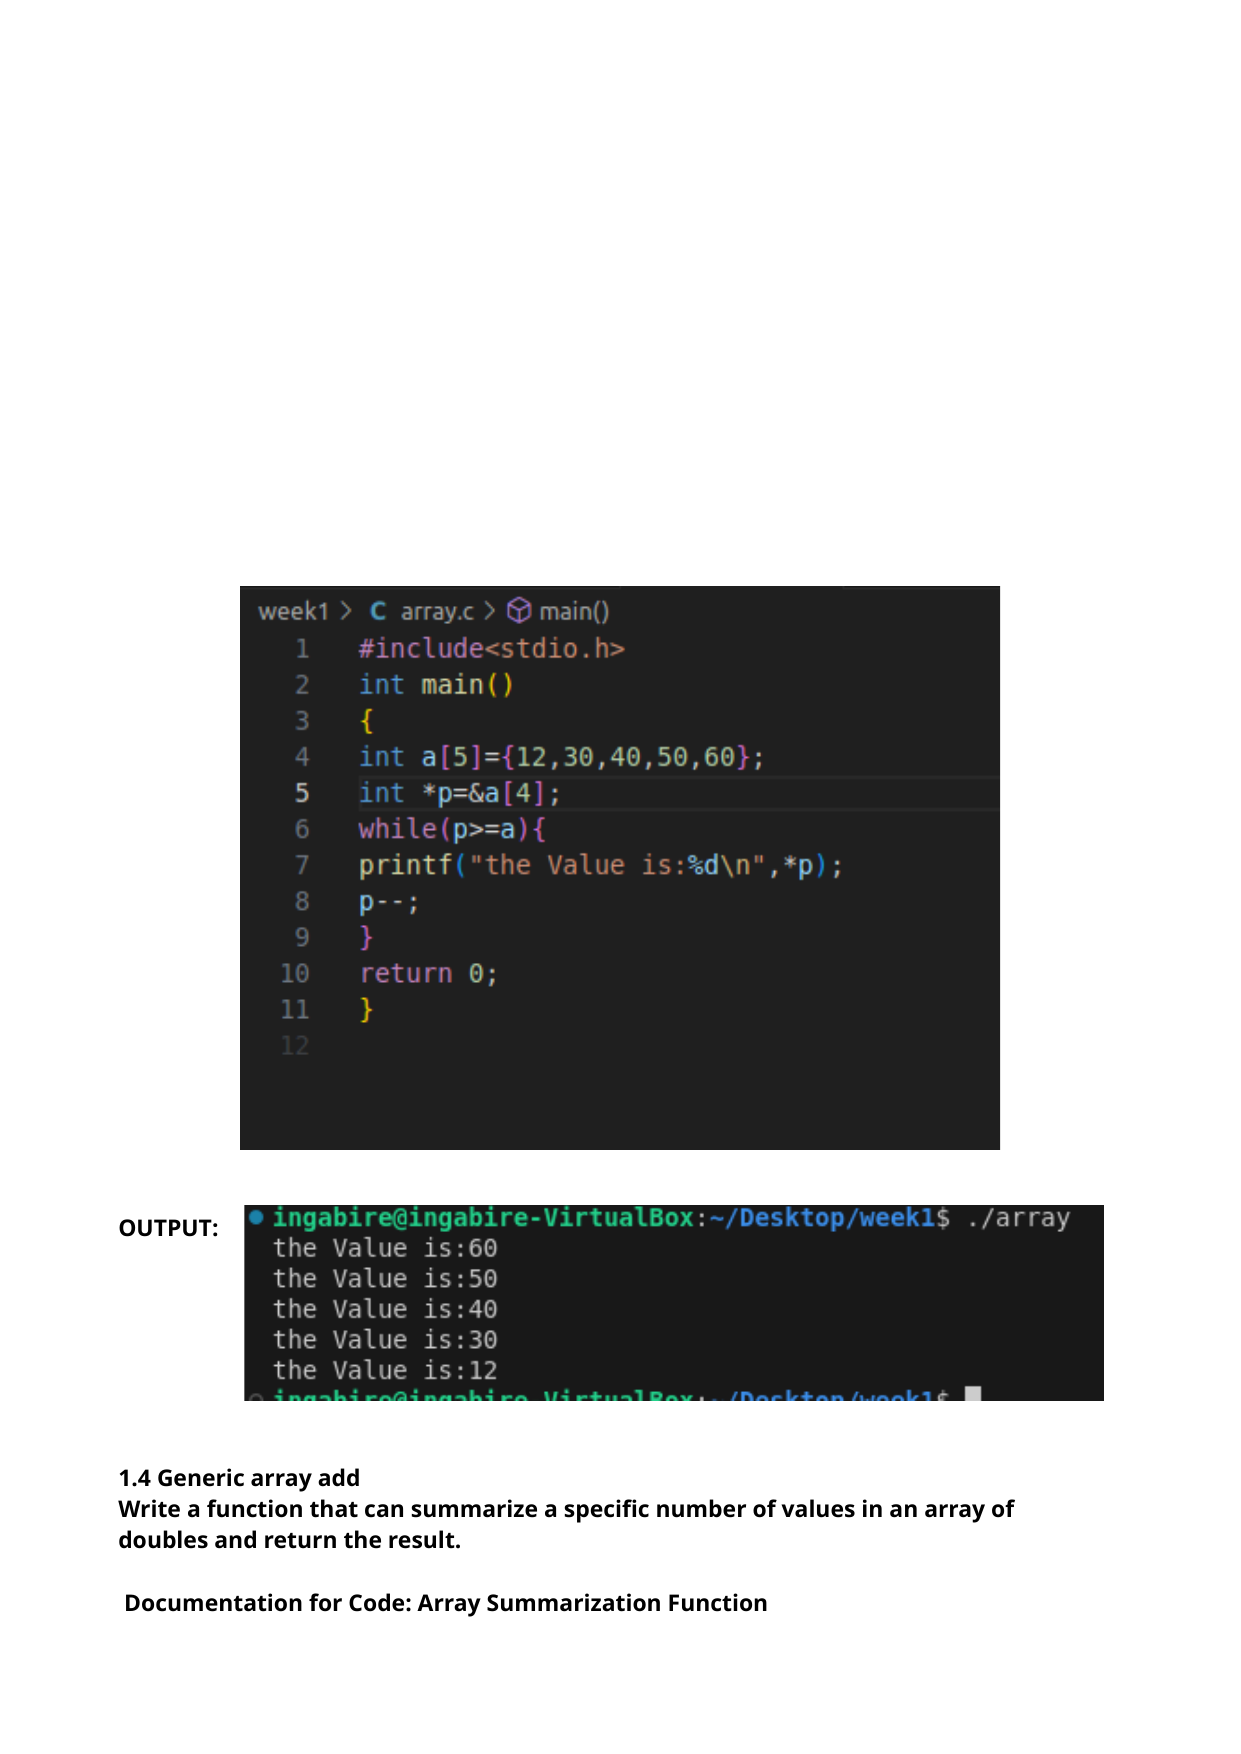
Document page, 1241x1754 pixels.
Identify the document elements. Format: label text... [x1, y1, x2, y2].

text doubles and return the result. [118, 1524, 1122, 1556]
text OUTPUT: [118, 1212, 244, 1243]
text Write a function that can summarize a specific number of values in an array of [118, 1493, 1122, 1524]
text [1104, 1212, 1122, 1243]
picture [240, 586, 1001, 1150]
text Documentation for Code: Array Summarization Function [118, 1587, 1122, 1618]
text 1.4 Generic array add [118, 1462, 1122, 1493]
picture [244, 1205, 1104, 1401]
